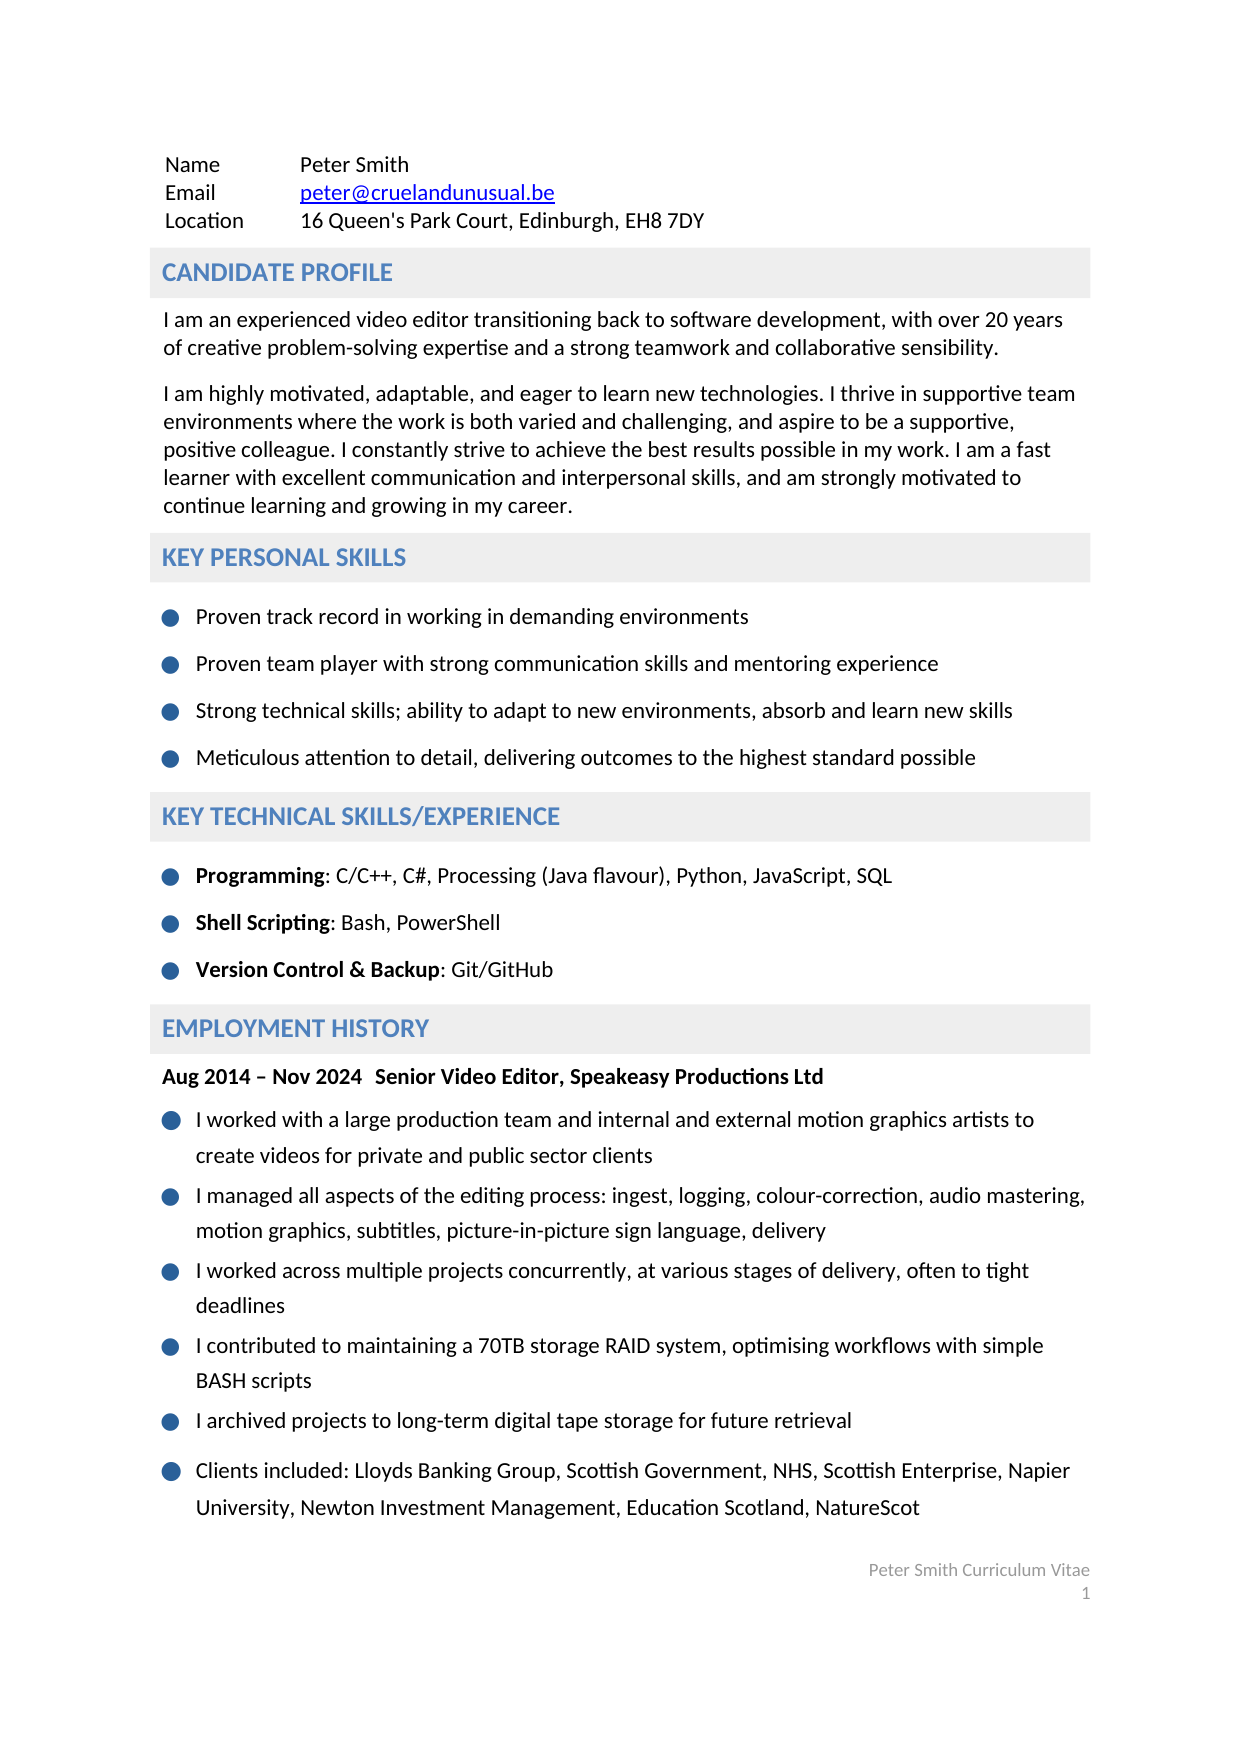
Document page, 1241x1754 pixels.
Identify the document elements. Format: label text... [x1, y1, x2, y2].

subtitle EMPLOYMENT HISTORY [162, 1011, 1090, 1044]
list Programming: C/C++, C#, Processing (Java flavour), Python, JavaScript, SQL [160, 850, 1090, 897]
list Shell Scripting: Bash, PowerShell [160, 897, 1090, 944]
list Strong technical skills; ability to adapt to new environments, absorb and learn new skills [160, 684, 1090, 732]
text I am an experienced video editor transitioning back to software development, with over 20 years of creative problem-solving expertise and a strong teamwork and collaborative sensibility. [163, 305, 1081, 361]
subtitle CANDIDATE PROFILE [162, 255, 1090, 288]
list I worked across multiple projects concurrently, at various stages of delivery, often to tight deadlines [160, 1244, 1090, 1319]
list Clients included: Lloyds Banking Group, Scottish Government, NHS, Scottish Enterprise, Napier University, Newton Investment Management, Education Scotland, NatureScot [160, 1441, 1090, 1521]
text Aug 2014 – Nov 2024 Senior Video Editor, Speakeasy Productions Ltd [162, 1062, 1090, 1090]
list Proven track record in working in demanding environments [160, 591, 1090, 638]
subtitle KEY TECHNICAL SKILLS/EXPERIENCE [162, 799, 1090, 832]
list Proven team player with strong communication skills and mentoring experience [160, 638, 1090, 684]
list Meticulous attention to detail, delivering outcomes to the highest standard possible [160, 732, 1090, 778]
list Version Control & Backup: Git/GitHub [160, 944, 1090, 991]
list I archived projects to long-term digital tape storage for future retrieval [160, 1394, 1090, 1441]
list I managed all aspects of the editing process: ingest, logging, colour-correction, audio mastering, motion graphics, subtitles, picture-in-picture sign language, delivery [160, 1169, 1090, 1244]
text I am highly motivated, adaptable, and eager to learn new technologies. I thrive in supportive team environments where the work is both varied and challenging, and aspire to be a supportive, positive colleague. I constantly strive to achieve the best results possible in my work. I am a fast learner with excellent communication and interpersonal skills, and am strongly motivated to continue learning and growing in my career. [163, 379, 1081, 519]
text Name Peter Smith Email peter@cruelandunusual.be Location 16 Queen's Park Court, Edinburgh, EH8 7DY [165, 150, 1090, 234]
list I contributed to maintaining a 70TB storage RAID system, optimising workflows with simple BASH scripts [160, 1319, 1090, 1394]
subtitle KEY PERSONAL SKILLS [162, 540, 1090, 573]
list I worked with a large production team and internal and external motion graphics artists to create videos for private and public sector clients [160, 1090, 1090, 1169]
